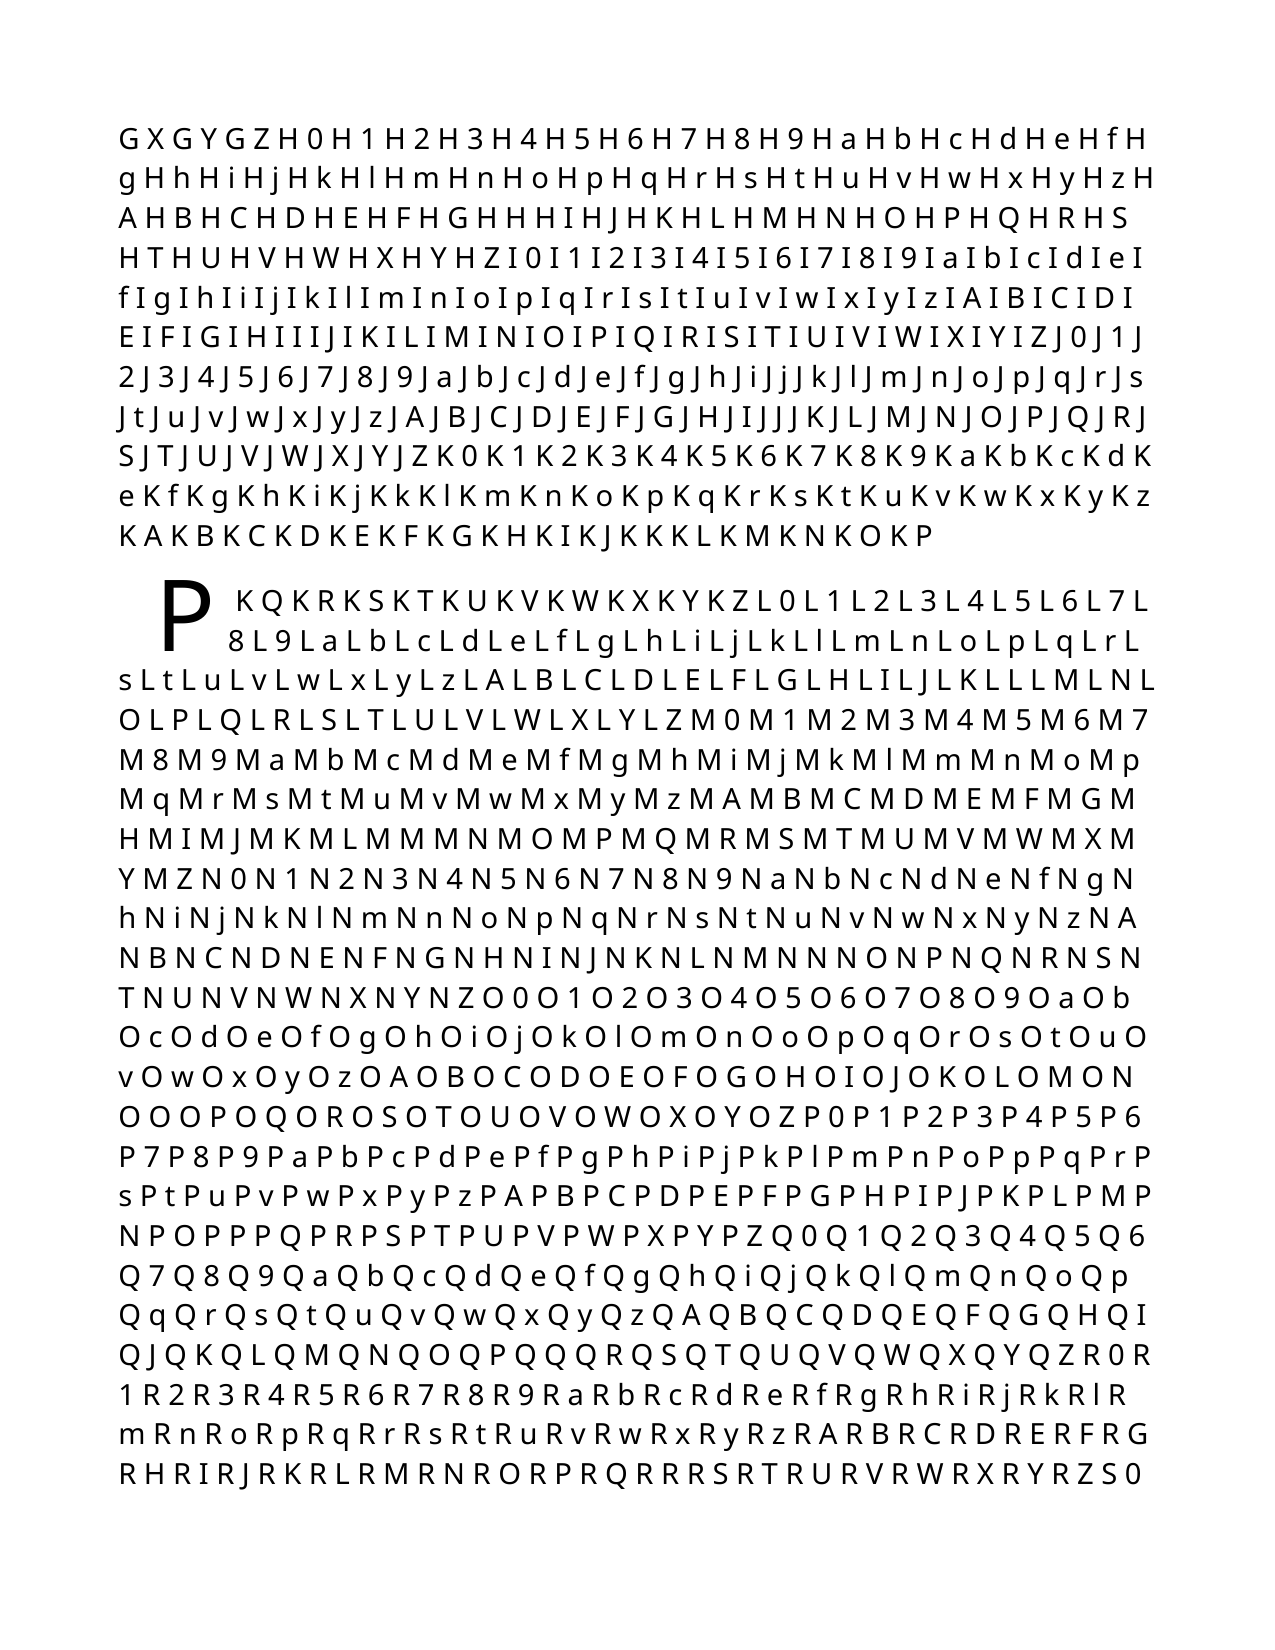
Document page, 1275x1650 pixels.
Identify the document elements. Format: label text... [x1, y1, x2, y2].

text G X G Y G Z H 0 H 1 H 2 H 3 H 4 H 5 H 6 H 7 H 8 H 9 H a H b H c H d H e H f H g H h H i H j H k H l H m H n H o H p H q H r H s H t H u H v H w H x H y H z H A H B H C H D H E H F H G H H H I H J H K H L H M H N H O H P H Q H R H S H T H U H V H W H X H Y H Z I 0 I 1 I 2 I 3 I 4 I 5 I 6 I 7 I 8 I 9 I a I b I c I d I e I f I g I h I i I j I k I l I m I n I o I p I q I r I s I t I u I v I w I x I y I z I A I B I C I D I E I F I G I H I I I J I K I L I M I N I O I P I Q I R I S I T I U I V I W I X I Y I Z J 0 J 1 J 2 J 3 J 4 J 5 J 6 J 7 J 8 J 9 J a J b J c J d J e J f J g J h J i J j J k J l J m J n J o J p J q J r J s J t J u J v J w J x J y J z J A J B J C J D J E J F J G J H J I J J J K J L J M J N J O J P J Q J R J S J T J U J V J W J X J Y J Z K 0 K 1 K 2 K 3 K 4 K 5 K 6 K 7 K 8 K 9 K a K b K c K d K e K f K g K h K i K j K k K l K m K n K o K p K q K r K s K t K u K v K w K x K y K z K A K B K C K D K E K F K G K H K I K J K K K L K M K N K O K P [118, 118, 1157, 555]
text P K Q K R K S K T K U K V K W K X K Y K Z L 0 L 1 L 2 L 3 L 4 L 5 L 6 L 7 L 8 L 9 L a L b L c L d L e L f L g L h L i L j L k L l L m L n L o L p L q L r L s L t L u L v L w L x L y L z L A L B L C L D L E L F L G L H L I L J L K L L L M L N L O L P L Q L R L S L T L U L V L W L X L Y L Z M 0 M 1 M 2 M 3 M 4 M 5 M 6 M 7 M 8 M 9 M a M b M c M d M e M f M g M h M i M j M k M l M m M n M o M p M q M r M s M t M u M v M w M x M y M z M A M B M C M D M E M F M G M H M I M J M K M L M M M N M O M P M Q M R M S M T M U M V M W M X M Y M Z N 0 N 1 N 2 N 3 N 4 N 5 N 6 N 7 N 8 N 9 N a N b N c N d N e N f N g N h N i N j N k N l N m N n N o N p N q N r N s N t N u N v N w N x N y N z N A N B N C N D N E N F N G N H N I N J N K N L N M N N N O N P N Q N R N S N T N U N V N W N X N Y N Z O 0 O 1 O 2 O 3 O 4 O 5 O 6 O 7 O 8 O 9 O a O b O c O d O e O f O g O h O i O j O k O l O m O n O o O p O q O r O s O t O u O v O w O x O y O z O A O B O C O D O E O F O G O H O I O J O K O L O M O N O O O P O Q O R O S O T O U O V O W O X O Y O Z P 0 P 1 P 2 P 3 P 4 P 5 P 6 P 7 P 8 P 9 P a P b P c P d P e P f P g P h P i P j P k P l P m P n P o P p P q P r P s P t P u P v P w P x P y P z P A P B P C P D P E P F P G P H P I P J P K P L P M P N P O P P P Q P R P S P T P U P V P W P X P Y P Z Q 0 Q 1 Q 2 Q 3 Q 4 Q 5 Q 6 Q 7 Q 8 Q 9 Q a Q b Q c Q d Q e Q f Q g Q h Q i Q j Q k Q l Q m Q n Q o Q p Q q Q r Q s Q t Q u Q v Q w Q x Q y Q z Q A Q B Q C Q D Q E Q F Q G Q H Q I Q J Q K Q L Q M Q N Q O Q P Q Q Q R Q S Q T Q U Q V Q W Q X Q Y Q Z R 0 R 1 R 2 R 3 R 4 R 5 R 6 R 7 R 8 R 9 R a R b R c R d R e R f R g R h R i R j R k R l R m R n R o R p R q R r R s R t R u R v R w R x R y R z R A R B R C R D R E R F R G R H R I R J R K R L R M R N R O R P R Q R R R S R T R U R V R W R X R Y R Z S 0 [118, 580, 1157, 1493]
